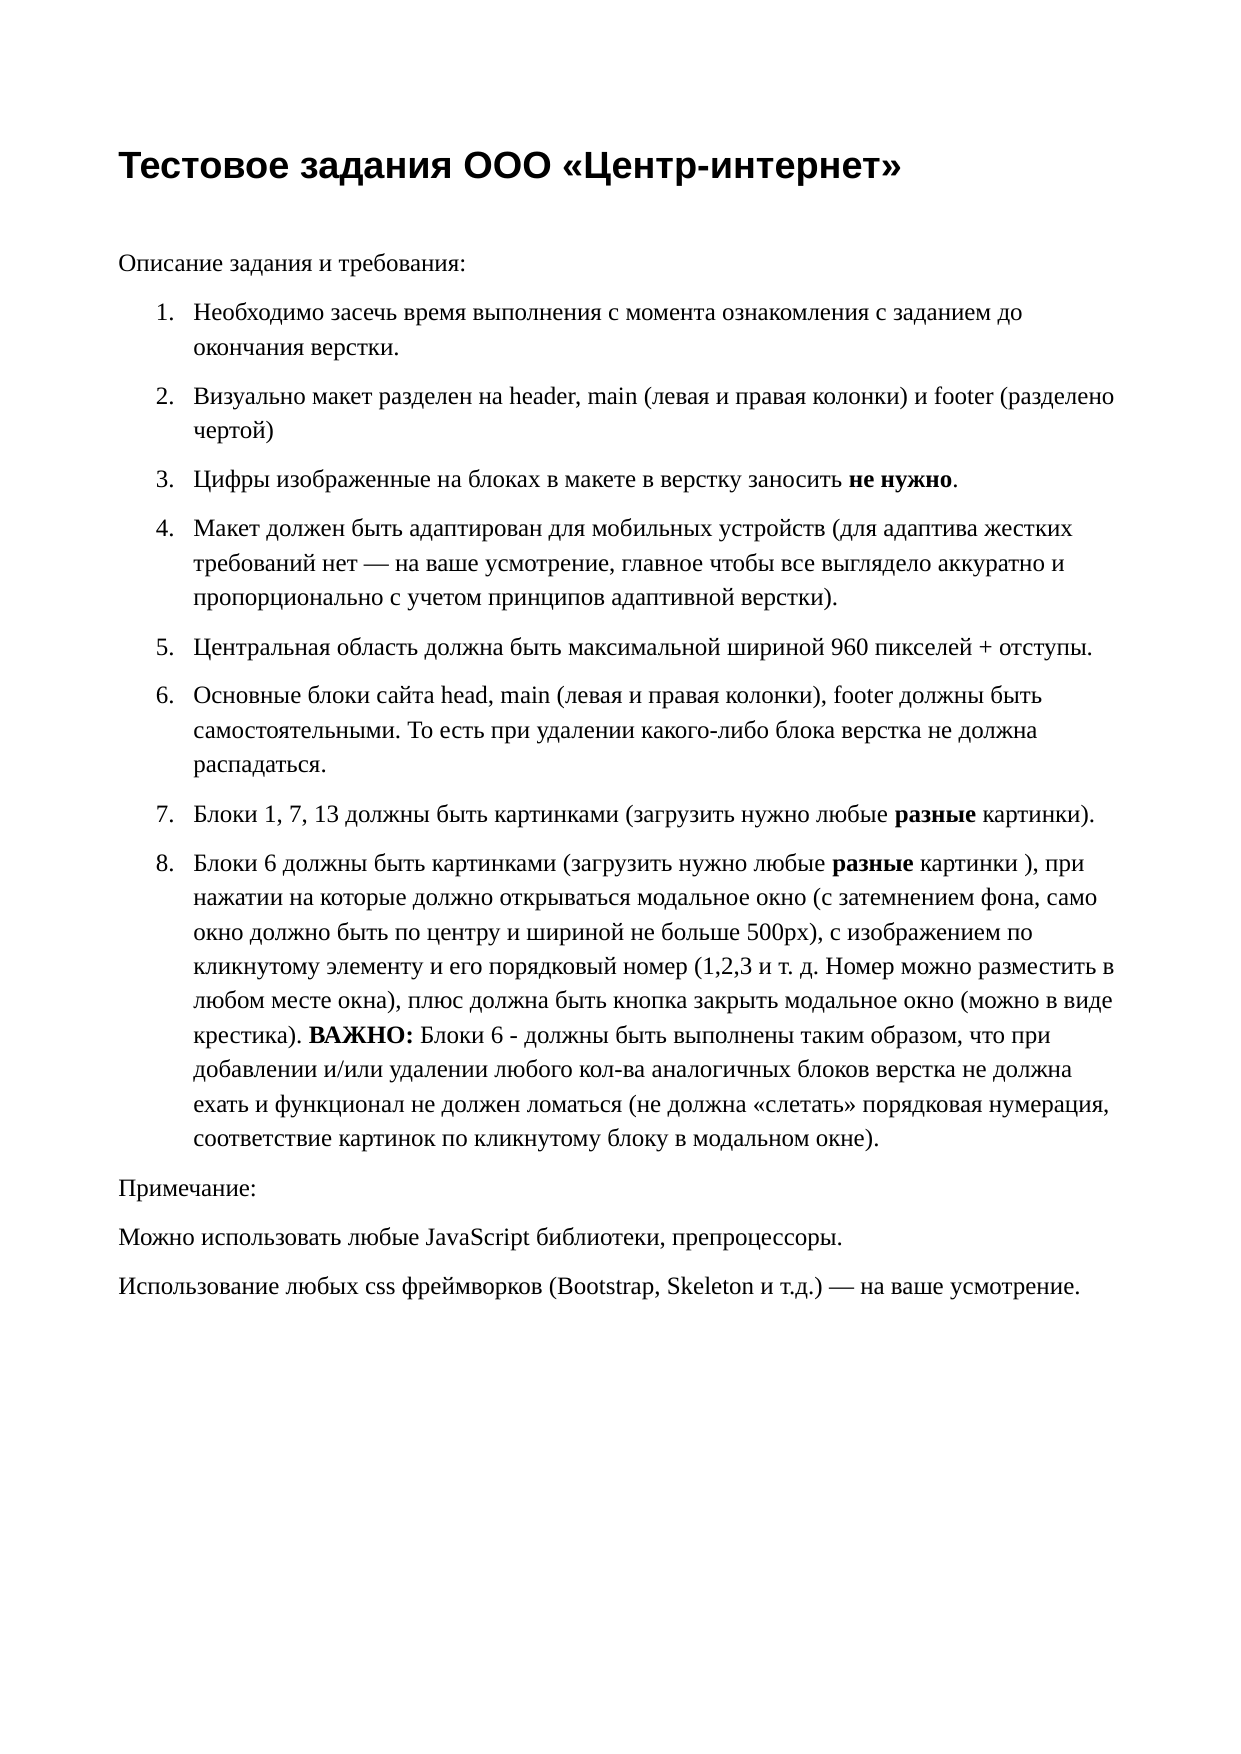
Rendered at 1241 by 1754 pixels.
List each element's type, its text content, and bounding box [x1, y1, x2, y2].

list Блоки 1, 7, 13 должны быть картинками (загрузить нужно любые разные картинки). [156, 799, 1122, 827]
list Макет должен быть адаптирован для мобильных устройств (для адаптива жестких требований нет — на ваше усмотрение, главное чтобы все выглядело аккуратно и пропорционально с учетом принципов адаптивной верстки). [156, 513, 1122, 611]
text Примечание: [118, 1173, 1122, 1201]
text Можно использовать любые JavaScript библиотеки, препроцессоры. [118, 1222, 1122, 1250]
list Основные блоки сайта head, main (левая и правая колонки), footer должны быть самостоятельными. То есть при удалении какого-либо блока верстка не должна распадаться. [156, 681, 1122, 778]
list Цифры изображенные на блоках в макете в верстку заносить не нужно. [156, 464, 1122, 493]
text Использование любых css фреймворков (Bootstrap, Skeleton и т.д.) — на ваше усмотрение. [118, 1271, 1122, 1299]
list Блоки 6 должны быть картинками (загрузить нужно любые разные картинки ), при нажатии на которые должно открываться модальное окно (с затемнением фона, само окно должно быть по центру и шириной не больше 500px), с изображением по кликнутому элементу и его порядковый номер (1,2,3 и т. д. Номер можно разместить в любом месте окна), плюс должна быть кнопка закрыть модальное окно (можно в виде крестика). ВАЖНО: Блоки 6 - должны быть выполнены таким образом, что при добавлении и/или удалении любого кол-ва аналогичных блоков верстка не должна ехать и функционал не должен ломаться (не должна «слетать» порядковая нумерация, соответствие картинок по кликнутому блоку в модальном окне). [156, 848, 1122, 1152]
list Центральная область должна быть максимальной шириной 960 пикселей + отступы. [156, 632, 1122, 660]
text Описание задания и требования: [118, 248, 1122, 277]
list Визуально макет разделен на header, main (левая и правая колонки) и footer (разделено чертой) [156, 381, 1122, 444]
list Необходимо засечь время выполнения с момента ознакомления с заданием до окончания верстки. [156, 297, 1122, 361]
subtitle Тестовое задания ООО «Центр-интернет» [118, 143, 1122, 187]
